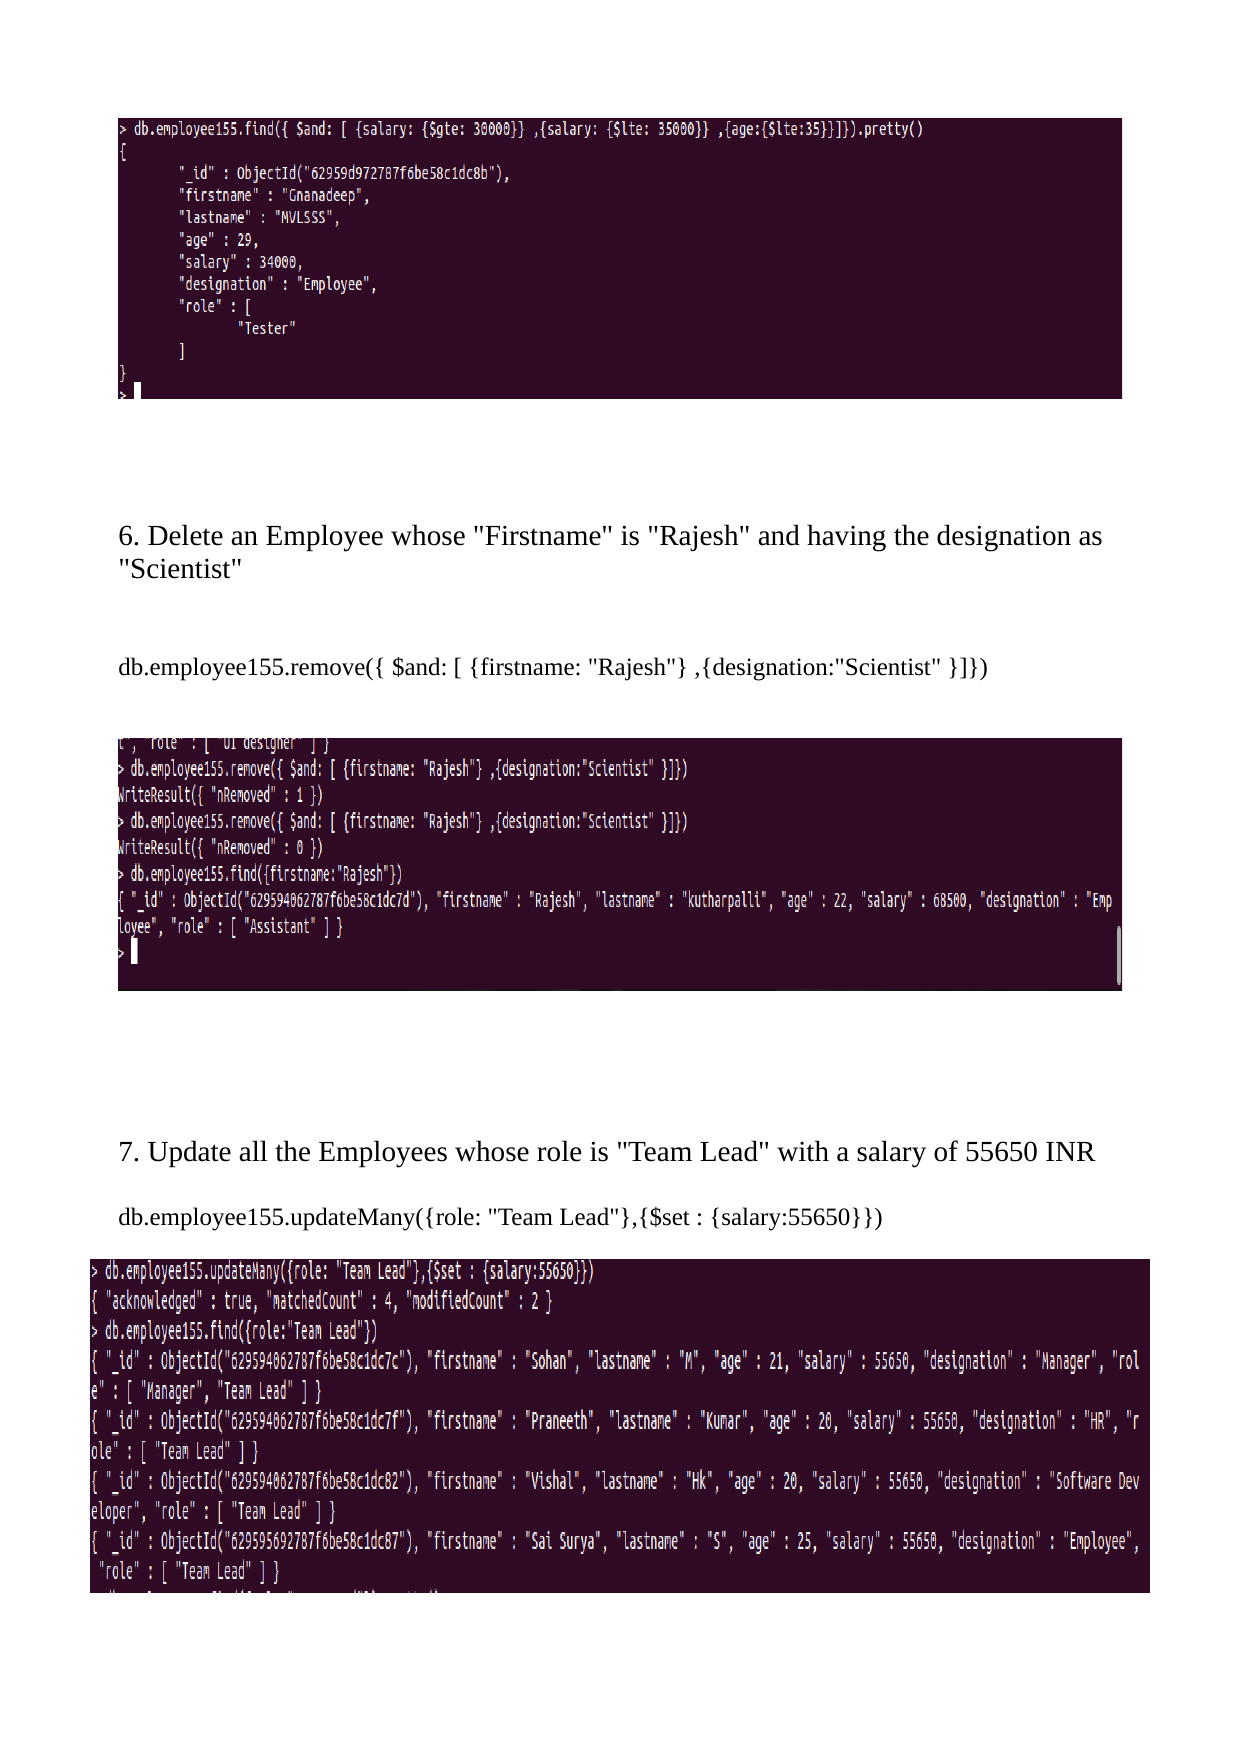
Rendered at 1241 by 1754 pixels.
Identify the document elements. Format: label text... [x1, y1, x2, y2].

picture [90, 1259, 1150, 1593]
picture [118, 738, 1123, 991]
text db.employee155.updateMany({role: "Team Lead"},{$set : {salary:55650}}) [118, 1202, 1122, 1230]
text 6. Delete an Employee whose "Firstname" is "Rajesh" and having the designation as "Scientist" [118, 518, 1122, 585]
picture [118, 118, 1123, 399]
text 7. Update all the Employees whose role is "Team Lead" with a salary of 55650 INR [118, 1134, 1122, 1168]
text db.employee155.remove({ $and: [ {firstname: "Rajesh"} ,{designation:"Scientist" }]}) [118, 652, 1122, 681]
